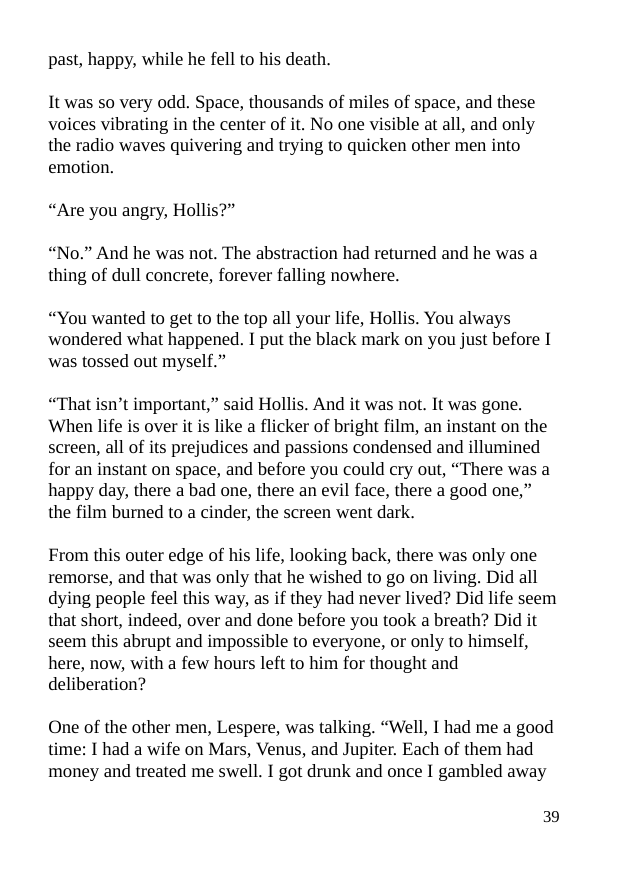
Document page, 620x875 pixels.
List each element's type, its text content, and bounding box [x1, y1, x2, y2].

text past, happy, while he fell to his death. It was so very odd. Space, thousands of miles of space, and these voices vibrating in the center of it. No one visible at all, and only the radio waves quivering and trying to quicken other men into emotion. “Are you angry, Hollis?” “No.” And he was not. The abstraction had returned and he was a thing of dull concrete, forever falling nowhere. “You wanted to get to the top all your life, Hollis. You always wondered what happened. I put the black mark on you just before I was tossed out myself.” “That isn’t important,” said Hollis. And it was not. It was gone. When life is over it is like a flicker of bright film, an instant on the screen, all of its prejudices and passions condensed and illumined for an instant on space, and before you could cry out, “There was a happy day, there a bad one, there an evil face, there a good one,” the film burned to a cinder, the screen went dark. From this outer edge of his life, looking back, there was only one remorse, and that was only that he wished to go on living. Did all dying people feel this way, as if they had never lived? Did life seem that short, indeed, over and done before you took a breath? Did it seem this abrupt and impossible to everyone, or only to himself, here, now, with a few hours left to him for thought and deliberation? One of the other men, Lespere, was talking. “Well, I had me a good time: I had a wife on Mars, Venus, and Jupiter. Each of them had money and treated me swell. I got drunk and once I gambled away [48, 48, 559, 781]
